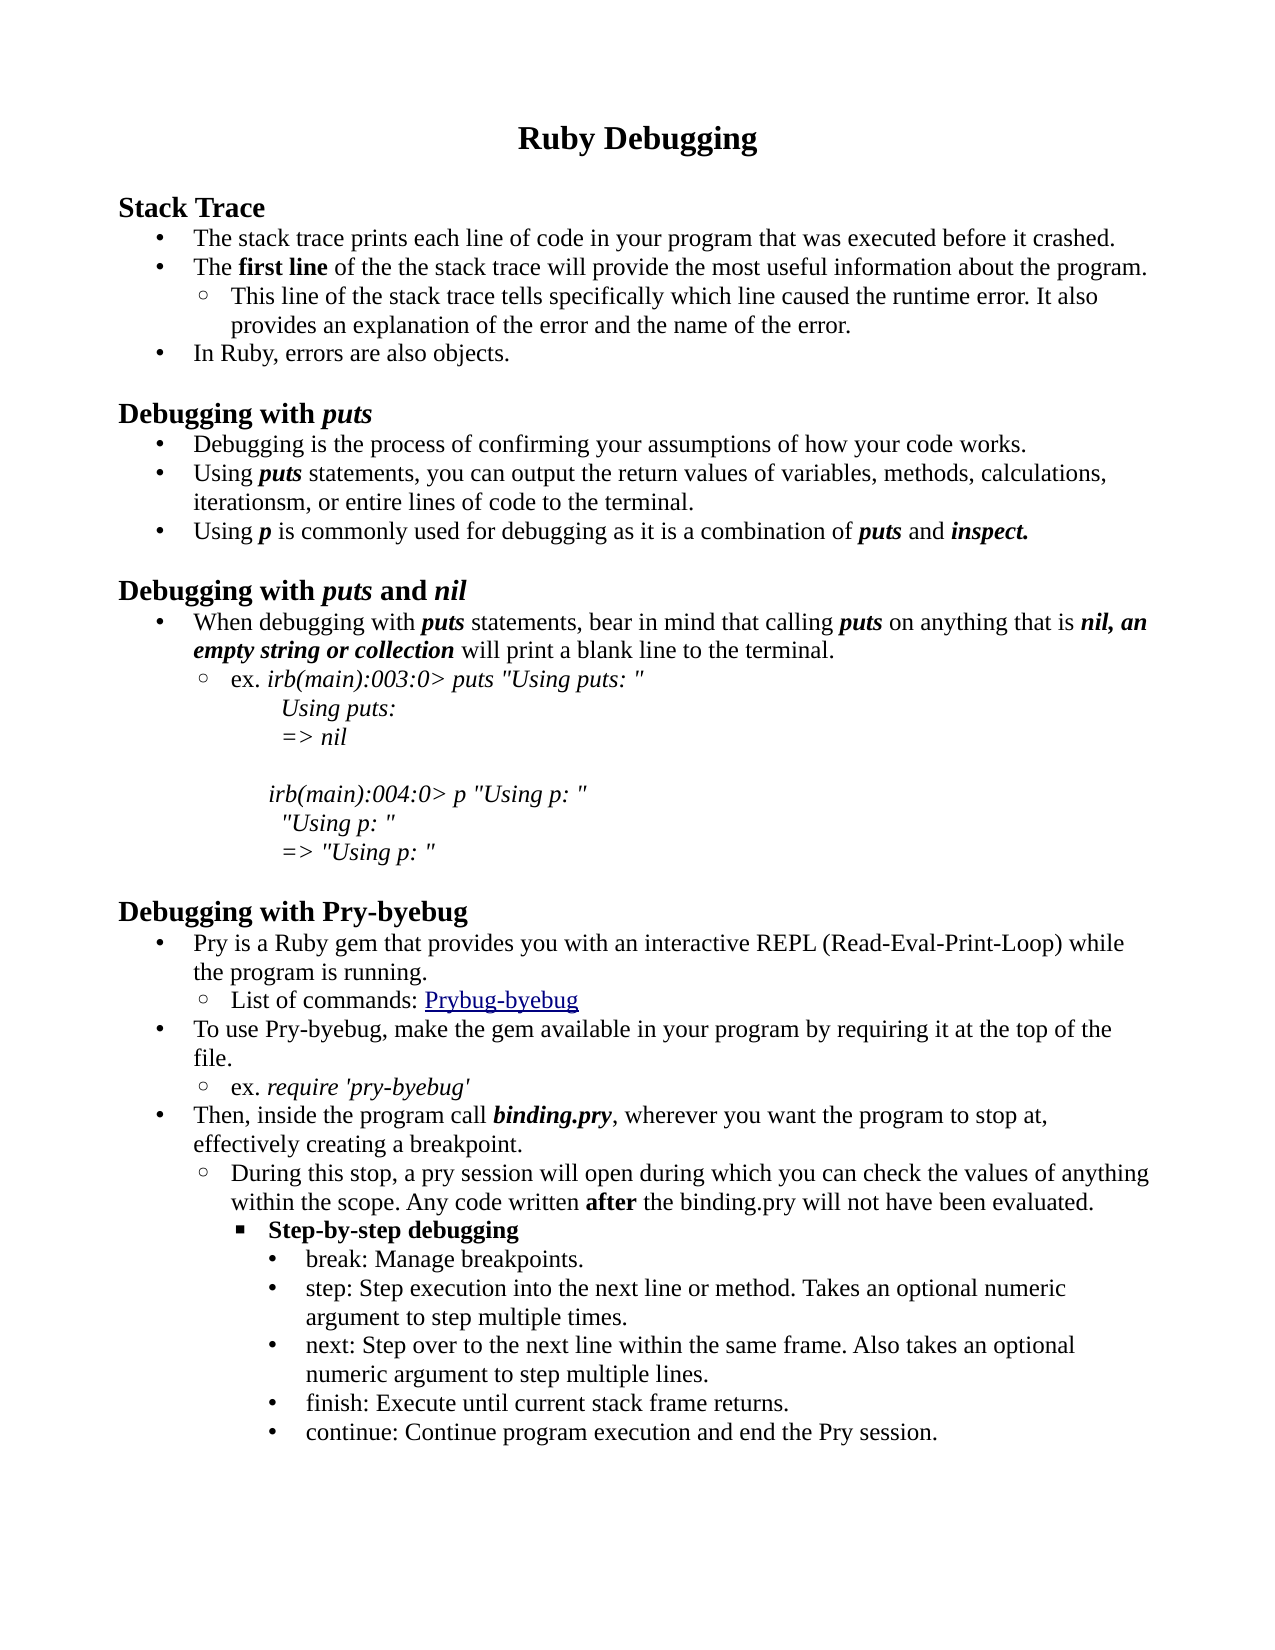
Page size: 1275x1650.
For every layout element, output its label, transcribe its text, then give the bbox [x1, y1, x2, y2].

list Then, inside the program call binding.pry, wherever you want the program to stop at, effectively creating a breakpoint. [156, 1100, 1157, 1158]
list Using puts statements, you can output the return values of variables, methods, calculations, iterationsm, or entire lines of code to the terminal. [156, 458, 1157, 516]
list Using p is commonly used for debugging as it is a combination of puts and inspect. [156, 516, 1157, 544]
text Ruby Debugging [118, 118, 1157, 156]
list finish: Execute until current stack frame returns. [268, 1388, 1157, 1417]
list During this stop, a pry session will open during which you can check the values of anything within the scope. Any code written after the binding.pry will not have been evaluated. [193, 1158, 1157, 1215]
list List of commands: Prybug-byebug [193, 985, 1157, 1014]
list ex. irb(main):003:0> puts "Using puts: " [193, 664, 1157, 693]
list The first line of the the stack trace will provide the most useful information about the program. [156, 252, 1157, 281]
text Debugging with Pry-byebug [118, 894, 1157, 928]
text Debugging with puts and nil [118, 573, 1157, 607]
list => nil [231, 722, 1157, 751]
list When debugging with puts statements, bear in mind that calling puts on anything that is nil, an empty string or collection will print a blank line to the terminal. [156, 607, 1157, 664]
list Pry is a Ruby gem that provides you with an interactive REPL (Read-Eval-Print-Loop) while the program is running. [156, 928, 1157, 985]
list step: Step execution into the next line or method. Takes an optional numeric argument to step multiple times. [268, 1273, 1157, 1330]
list irb(main):004:0> p "Using p: " [231, 779, 1157, 808]
list Debugging is the process of confirming your assumptions of how your code works. [156, 429, 1157, 458]
list Using puts: [231, 693, 1157, 722]
list This line of the stack trace tells specifically which line caused the runtime error. It also provides an explanation of the error and the name of the error. [193, 281, 1157, 338]
list => "Using p: " [231, 837, 1157, 866]
list The stack trace prints each line of code in your program that was executed before it crashed. [156, 223, 1157, 252]
list break: Manage breakpoints. [268, 1244, 1157, 1273]
list In Ruby, errors are also objects. [156, 338, 1157, 367]
list "Using p: " [231, 808, 1157, 837]
list To use Pry-byebug, make the gem available in your program by requiring it at the top of the file. [156, 1014, 1157, 1072]
text Stack Trace [118, 190, 1157, 223]
list ex. require 'pry-byebug' [193, 1072, 1157, 1100]
list next: Step over to the next line within the same frame. Also takes an optional numeric argument to step multiple lines. [268, 1330, 1157, 1388]
list Step-by-step debugging [231, 1215, 1157, 1244]
list continue: Continue program execution and end the Pry session. [268, 1417, 1157, 1445]
text Debugging with puts [118, 396, 1157, 429]
